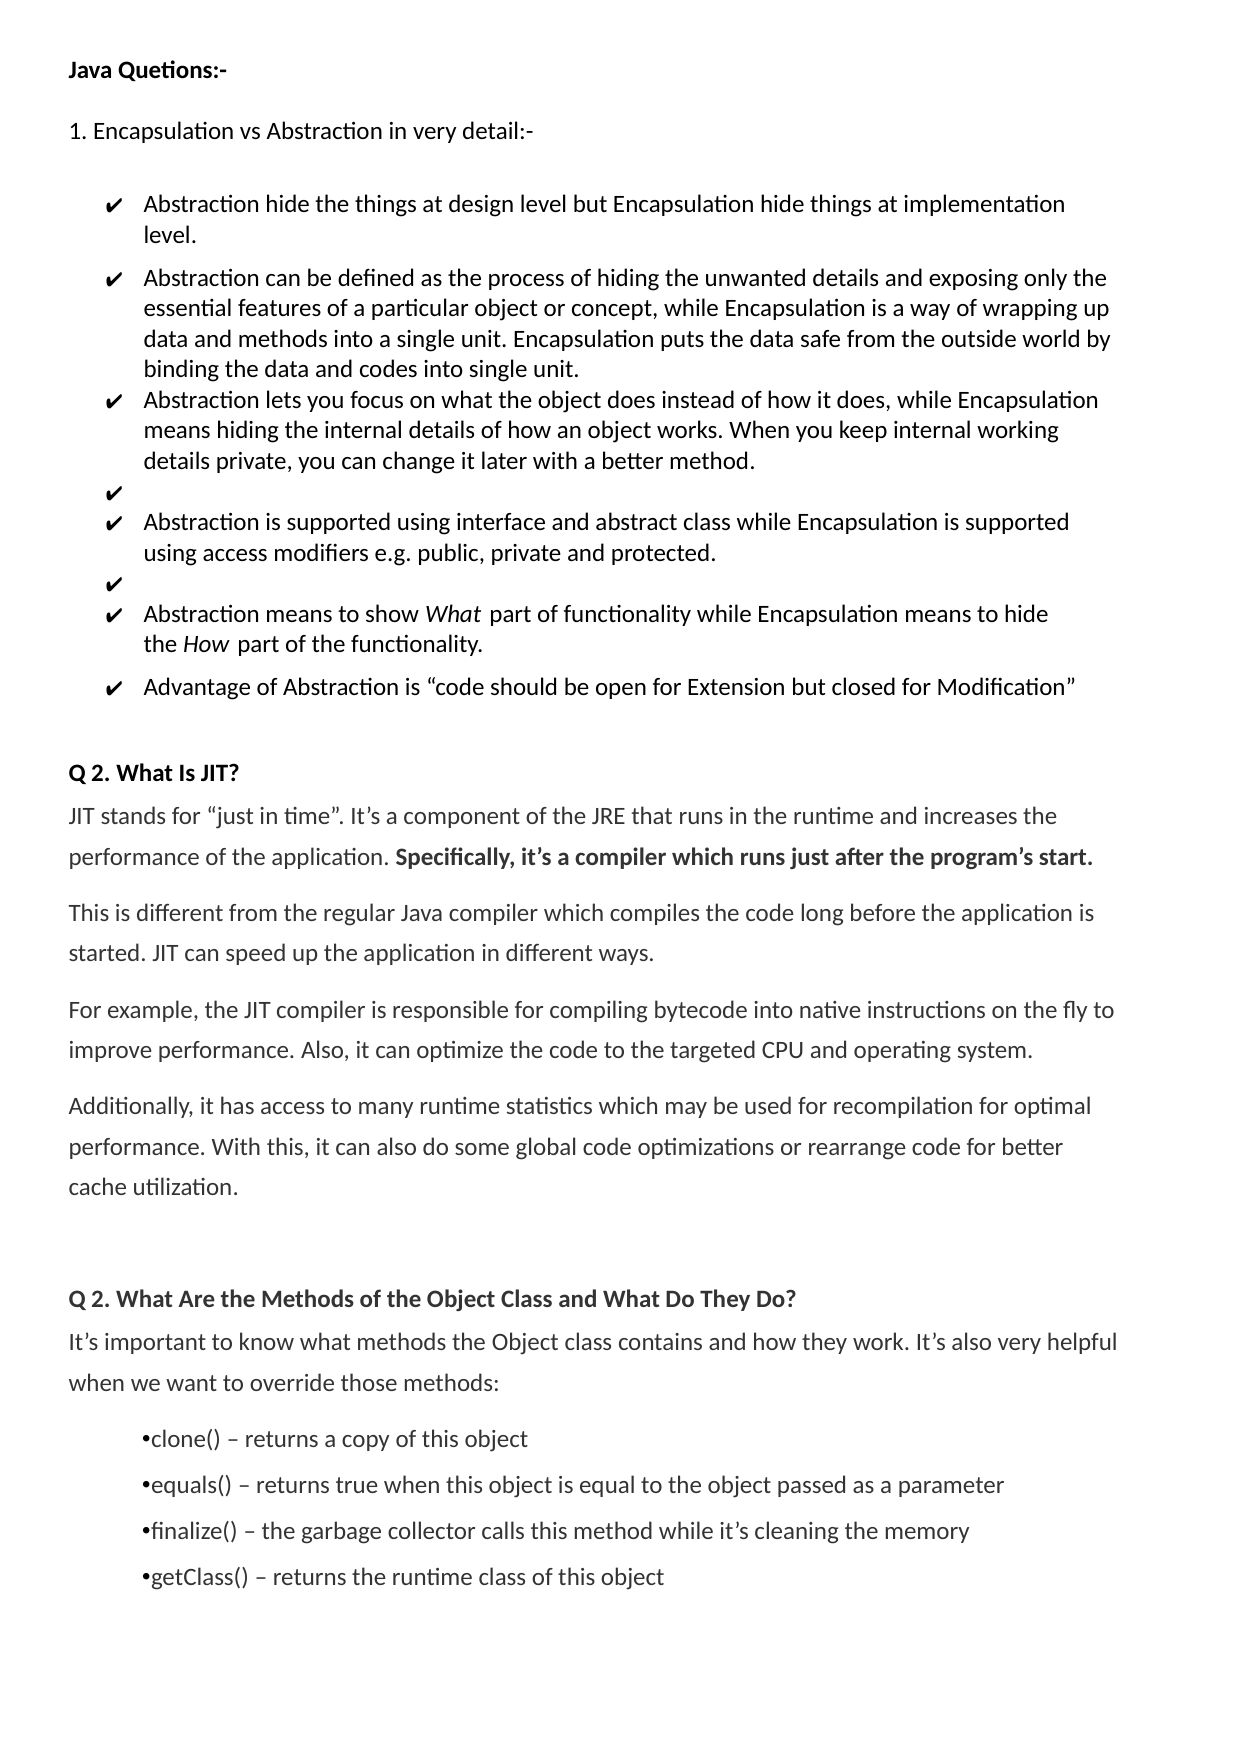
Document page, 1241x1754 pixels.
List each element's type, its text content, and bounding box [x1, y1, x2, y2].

subtitle Q 2. What Is JIT? [68, 757, 1122, 788]
list Abstraction is supported using interface and abstract class while Encapsulation is supported using access modifiers e.g. public, private and protected. [106, 506, 1122, 567]
text Java Quetions:- [68, 54, 1122, 84]
text Additionally, it has access to many runtime statistics which may be used for recompilation for optimal performance. With this, it can also do some global code optimizations or rearrange code for better cache utilization. [68, 1090, 1122, 1202]
list clone() – returns a copy of this object [68, 1423, 1122, 1453]
list Abstraction can be defined as the process of hiding the unwanted details and exposing only the essential features of a particular object or concept, while Encapsulation is a way of wrapping up data and methods into a single unit. Encapsulation puts the data safe from the outside world by binding the data and codes into single unit. [106, 262, 1122, 384]
text For example, the JIT compiler is responsible for compiling bytecode into native instructions on the fly to improve performance. Also, it can optimize the code to the targeted CPU and operating system. [68, 994, 1122, 1065]
list equals() – returns true when this object is equal to the object passed as a parameter [68, 1469, 1122, 1499]
list Advantage of Abstraction is “code should be open for Extension but closed for Modification” [106, 671, 1122, 702]
list finalize() – the garbage collector calls this method while it’s cleaning the memory [68, 1515, 1122, 1546]
text JIT stands for “just in time”. It’s a component of the JRE that runs in the runtime and increases the performance of the application. Specifically, it’s a compiler which runs just after the program’s start. [68, 800, 1122, 871]
list getClass() – returns the runtime class of this object [68, 1561, 1122, 1592]
text This is different from the regular Java compiler which compiles the code long before the application is started. JIT can speed up the application in different ways. [68, 897, 1122, 968]
list Abstraction means to show What part of functionality while Encapsulation means to hide the How part of the functionality. [106, 598, 1122, 659]
text It’s important to know what methods the Object class contains and how they work. It’s also very helpful when we want to override those methods: [68, 1326, 1122, 1397]
text 1. Encapsulation vs Abstraction in very detail:- [68, 115, 1122, 146]
list Abstraction lets you focus on what the object does instead of how it does, while Encapsulation means hiding the internal details of how an object works. When you keep internal working details private, you can change it later with a better method. [106, 384, 1122, 476]
subtitle Q 2. What Are the Methods of the Object Class and What Do They Do? [68, 1283, 1122, 1314]
list Abstraction hide the things at design level but Encapsulation hide things at implementation level. [106, 188, 1122, 249]
